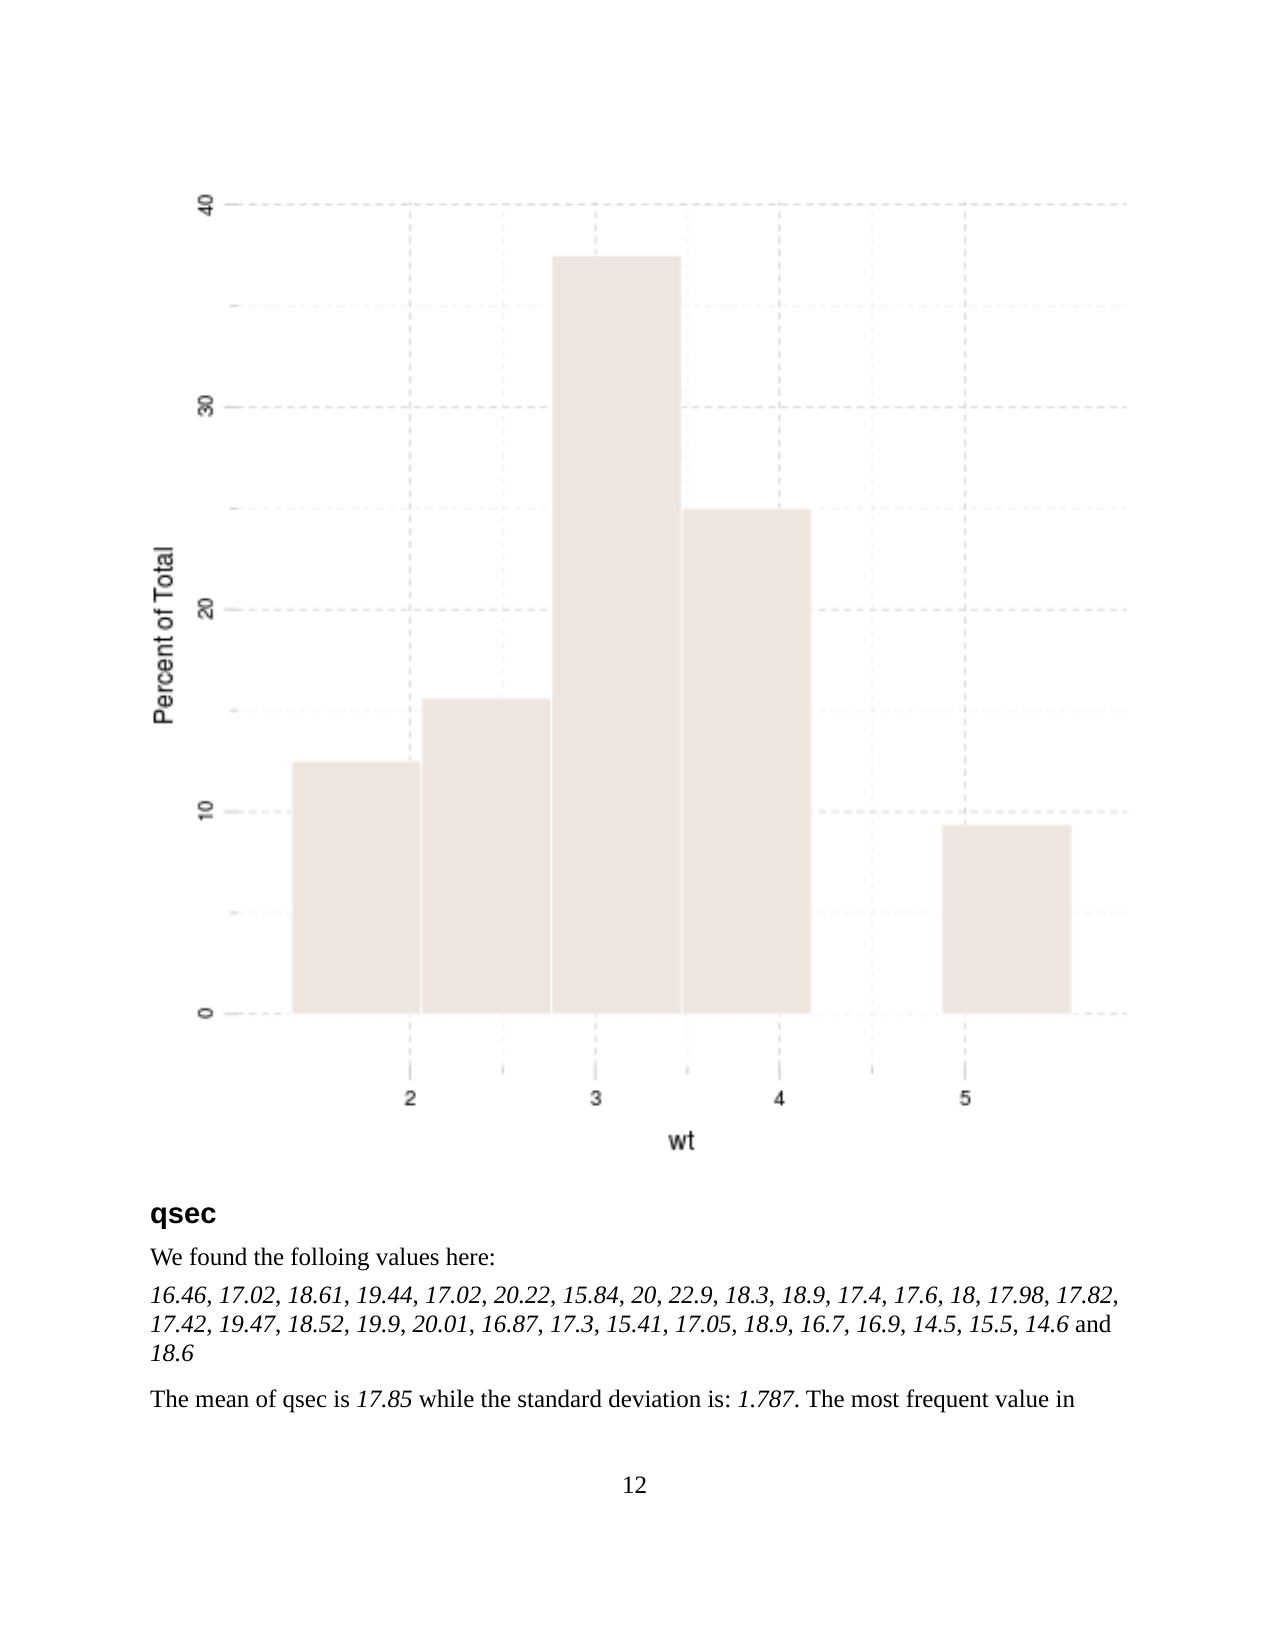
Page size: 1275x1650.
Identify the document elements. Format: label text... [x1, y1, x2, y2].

picture [150, 150, 1163, 1163]
text 16.46, 17.02, 18.61, 19.44, 17.02, 20.22, 15.84, 20, 22.9, 18.3, 18.9, 17.4, 17.6, 18, 17.98, 17.82, 17.42, 19.47, 18.52, 19.9, 20.01, 16.87, 17.3, 15.41, 17.05, 18.9, 16.7, 16.9, 14.5, 15.5, 14.6 and 18.6 [150, 1280, 1125, 1366]
text We found the folloing values here: [150, 1242, 1125, 1271]
subtitle qsec [150, 1196, 1125, 1230]
text The mean of qsec is 17.85 while the standard deviation is: 1.787. The most frequent value in [150, 1384, 1125, 1413]
